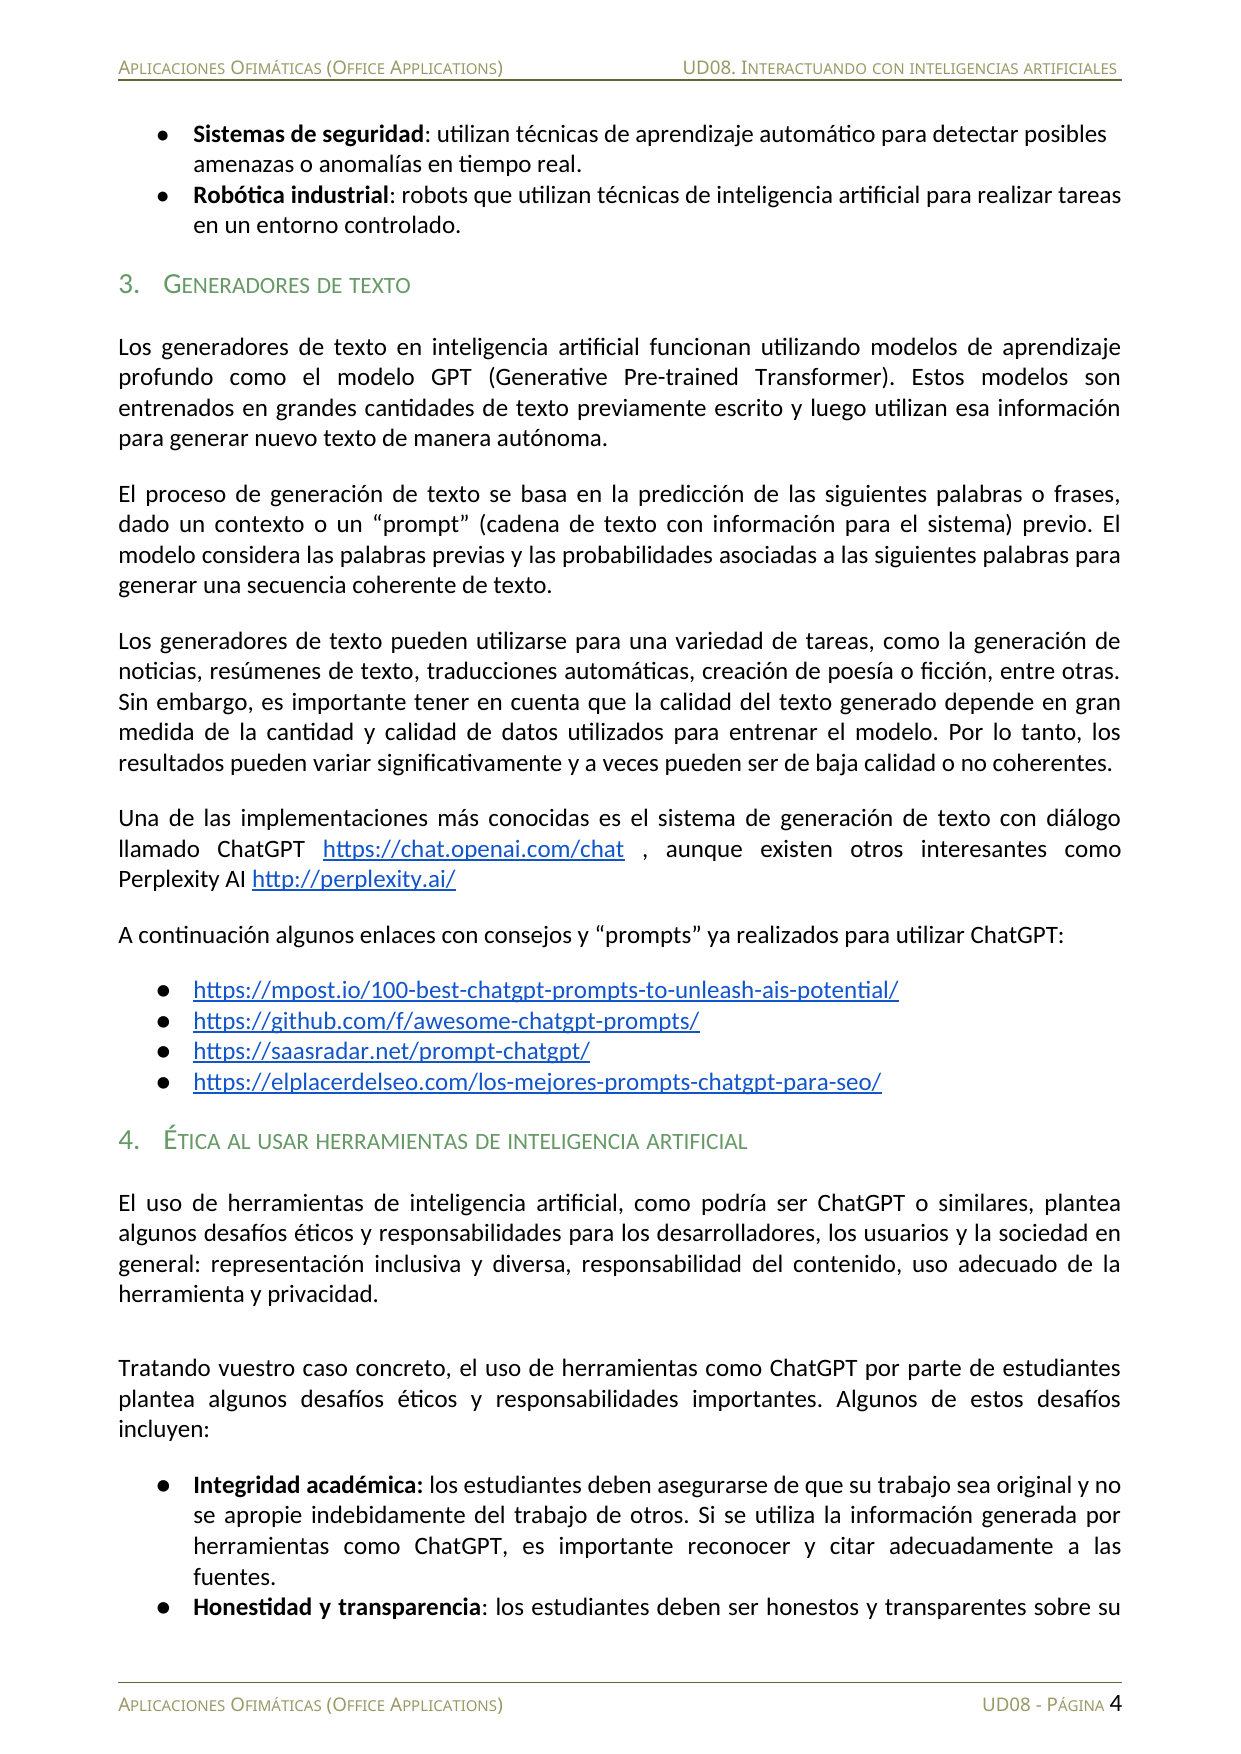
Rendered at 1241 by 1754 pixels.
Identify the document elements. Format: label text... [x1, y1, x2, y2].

list Integridad académica: los estudiantes deben asegurarse de que su trabajo sea original y no se apropie indebidamente del trabajo de otros. Si se utiliza la información generada por herramientas como ChatGPT, es importante reconocer y citar adecuadamente a las fuentes. [156, 1469, 1122, 1591]
list https://elplacerdelseo.com/los-mejores-prompts-chatgpt-para-seo/ [156, 1066, 1122, 1097]
text Los generadores de texto pueden utilizarse para una variedad de tareas, como la generación de noticias, resúmenes de texto, traducciones automáticas, creación de poesía o ficción, entre otras. Sin embargo, es importante tener en cuenta que la calidad del texto generado depende en gran medida de la cantidad y calidad de datos utilizados para entrenar el modelo. Por lo tanto, los resultados pueden variar significativamente y a veces pueden ser de baja calidad o no coherentes. [118, 625, 1122, 777]
list Honestidad y transparencia: los estudiantes deben ser honestos y transparentes sobre su [156, 1591, 1122, 1622]
text El proceso de generación de texto se basa en la predicción de las siguientes palabras o frases, dado un contexto o un “prompt” (cadena de texto con información para el sistema) previo. El modelo considera las palabras previas y las probabilidades asociadas a las siguientes palabras para generar una secuencia coherente de texto. [118, 478, 1122, 600]
subtitle Generadores de texto [118, 265, 1122, 301]
text Tratando vuestro caso concreto, el uso de herramientas como ChatGPT por parte de estudiantes plantea algunos desafíos éticos y responsabilidades importantes. Algunos de estos desafíos incluyen: [118, 1353, 1122, 1444]
list https://mpost.io/100-best-chatgpt-prompts-to-unleash-ais-potential/ [156, 974, 1122, 1005]
text A continuación algunos enlaces con consejos y “prompts” ya realizados para utilizar ChatGPT: [118, 919, 1122, 949]
text Los generadores de texto en inteligencia artificial funcionan utilizando modelos de aprendizaje profundo como el modelo GPT (Generative Pre-trained Transformer). Estos modelos son entrenados en grandes cantidades de texto previamente escrito y luego utilizan esa información para generar nuevo texto de manera autónoma. [118, 331, 1122, 453]
text El uso de herramientas de inteligencia artificial, como podría ser ChatGPT o similares, plantea algunos desafíos éticos y responsabilidades para los desarrolladores, los usuarios y la sociedad en general: representación inclusiva y diversa, responsabilidad del contenido, uso adecuado de la herramienta y privacidad. [118, 1187, 1122, 1309]
list https://saasradar.net/prompt-chatgpt/ [156, 1036, 1122, 1066]
subtitle Ética al usar herramientas de inteligencia artificial [118, 1121, 1122, 1157]
list Sistemas de seguridad: utilizan técnicas de aprendizaje automático para detectar posibles amenazas o anomalías en tiempo real. [156, 118, 1122, 179]
text Una de las implementaciones más conocidas es el sistema de generación de texto con diálogo llamado ChatGPT https://chat.openai.com/chat , aunque existen otros interesantes como Perplexity AI http://perplexity.ai/ [118, 802, 1122, 894]
list https://github.com/f/awesome-chatgpt-prompts/ [156, 1005, 1122, 1036]
list Robótica industrial: robots que utilizan técnicas de inteligencia artificial para realizar tareas en un entorno controlado. [156, 179, 1122, 240]
